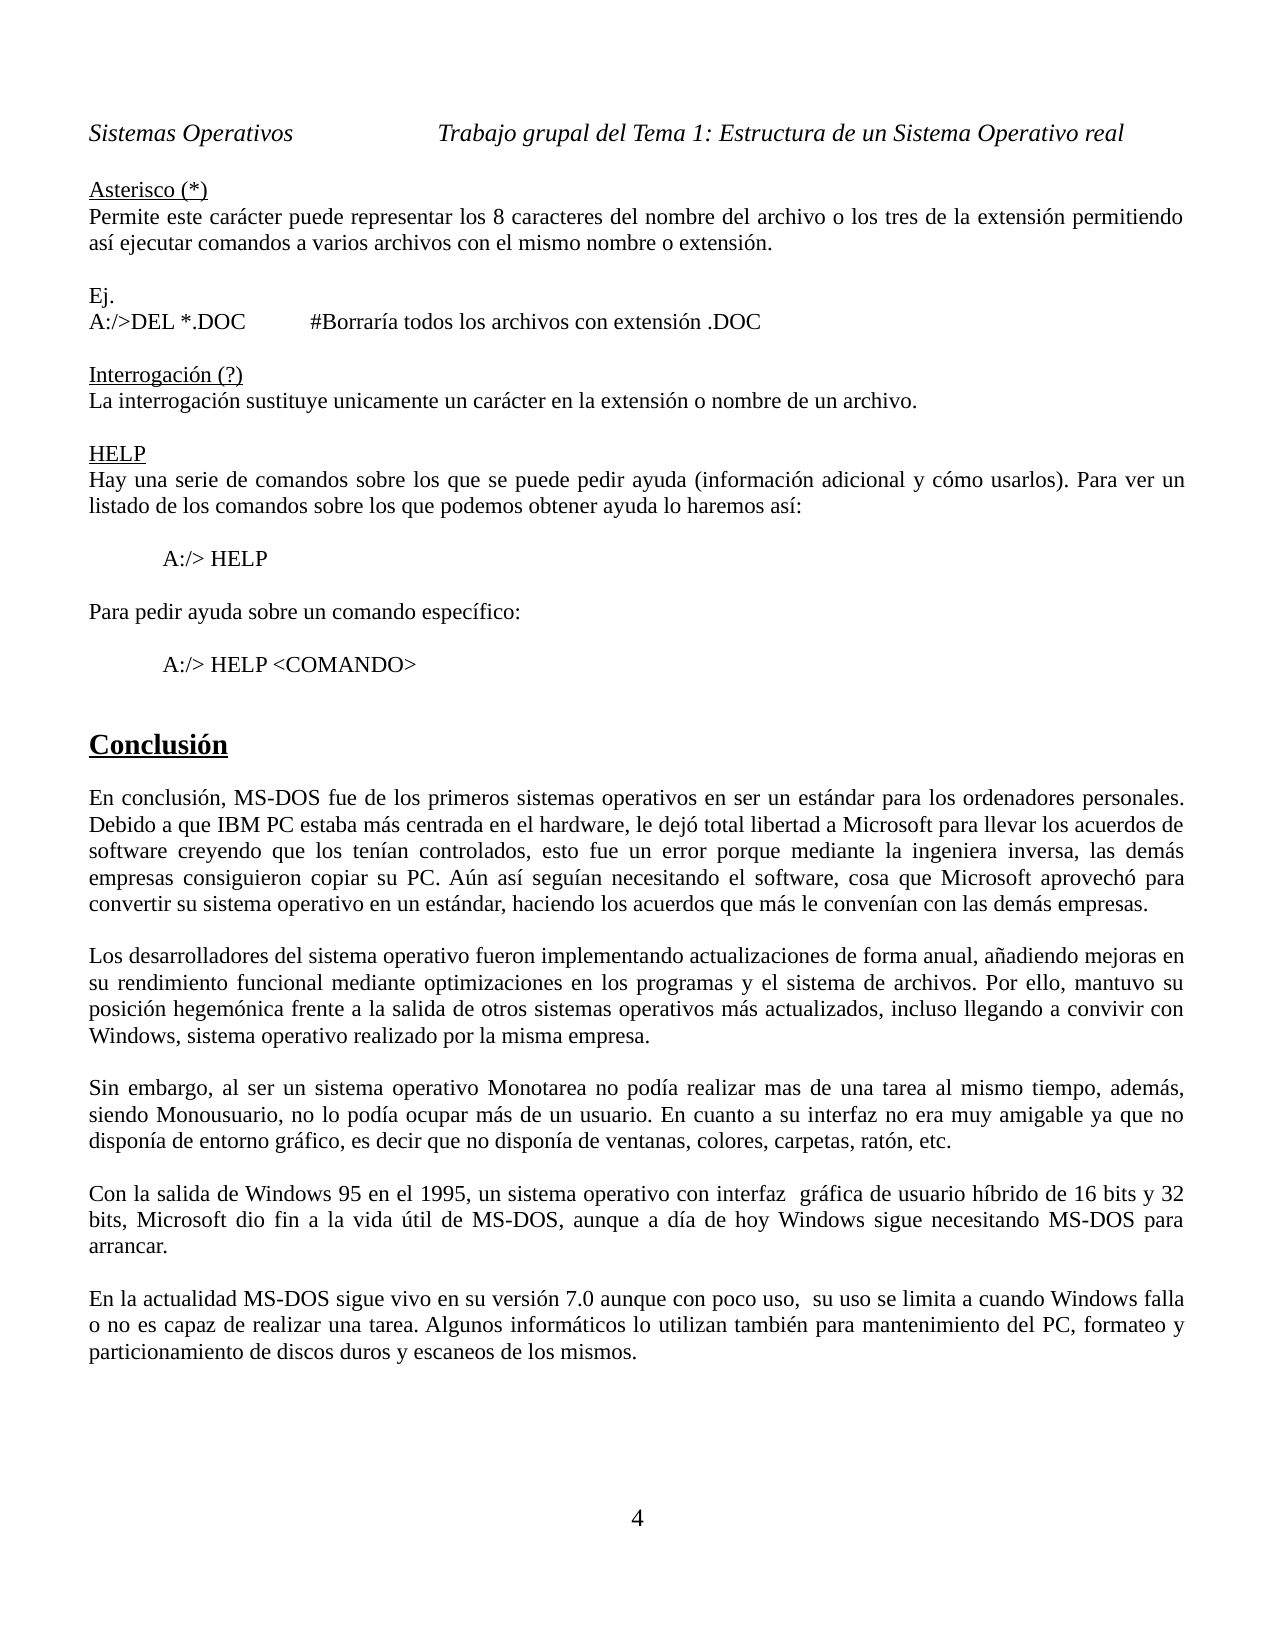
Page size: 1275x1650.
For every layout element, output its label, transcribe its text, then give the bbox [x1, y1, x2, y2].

text Hay una serie de comandos sobre los que se puede pedir ayuda (información adicional y cómo usarlos). Para ver un listado de los comandos sobre los que podemos obtener ayuda lo haremos así: [88, 466, 1186, 519]
subtitle Conclusión [88, 727, 1186, 761]
text En conclusión, MS-DOS fue de los primeros sistemas operativos en ser un estándar para los ordenadores personales. Debido a que IBM PC estaba más centrada en el hardware, le dejó total libertad a Microsoft para llevar los acuerdos de software creyendo que los tenían controlados, esto fue un error porque mediante la ingeniera inversa, las demás empresas consiguieron copiar su PC. Aún así seguían necesitando el software, cosa que Microsoft aprovechó para convertir su sistema operativo en un estándar, haciendo los acuerdos que más le convenían con las demás empresas. [88, 784, 1186, 916]
text Los desarrolladores del sistema operativo fueron implementando actualizaciones de forma anual, añadiendo mejoras en su rendimiento funcional mediante optimizaciones en los programas y el sistema de archivos. Por ello, mantuvo su posición hegemónica frente a la salida de otros sistemas operativos más actualizados, incluso llegando a convivir con Windows, sistema operativo realizado por la misma empresa. [88, 943, 1186, 1048]
text Sin embargo, al ser un sistema operativo Monotarea no podía realizar mas de una tarea al mismo tiempo, además, siendo Monousuario, no lo podía ocupar más de un usuario. En cuanto a su interfaz no era muy amigable ya que no disponía de entorno gráfico, es decir que no disponía de ventanas, colores, carpetas, ratón, etc. [88, 1074, 1186, 1153]
text Con la salida de Windows 95 en el 1995, un sistema operativo con interfaz gráfica de usuario híbrido de 16 bits y 32 bits, Microsoft dio fin a la vida útil de MS-DOS, aunque a día de hoy Windows sigue necesitando MS-DOS para arrancar. [88, 1180, 1186, 1259]
text Asterisco (*) [88, 176, 1186, 203]
text Ej. [88, 282, 1186, 308]
text HELP [88, 440, 1186, 466]
text A:/> HELP [88, 545, 1186, 572]
text A:/> HELP <COMANDO> [88, 651, 1186, 677]
text A:/>DEL *.DOC #Borraría todos los archivos con extensión .DOC [88, 308, 1186, 334]
text Para pedir ayuda sobre un comando específico: [88, 598, 1186, 624]
text Interrogación (?) [88, 361, 1186, 387]
text Permite este carácter puede representar los 8 caracteres del nombre del archivo o los tres de la extensión permitiendo así ejecutar comandos a varios archivos con el mismo nombre o extensión. [88, 203, 1186, 255]
text En la actualidad MS-DOS sigue vivo en su versión 7.0 aunque con poco uso, su uso se limita a cuando Windows falla o no es capaz de realizar una tarea. Algunos informáticos lo utilizan también para mantenimiento del PC, formateo y particionamiento de discos duros y escaneos de los mismos. [88, 1285, 1186, 1364]
text La interrogación sustituye unicamente un carácter en la extensión o nombre de un archivo. [88, 387, 1186, 413]
